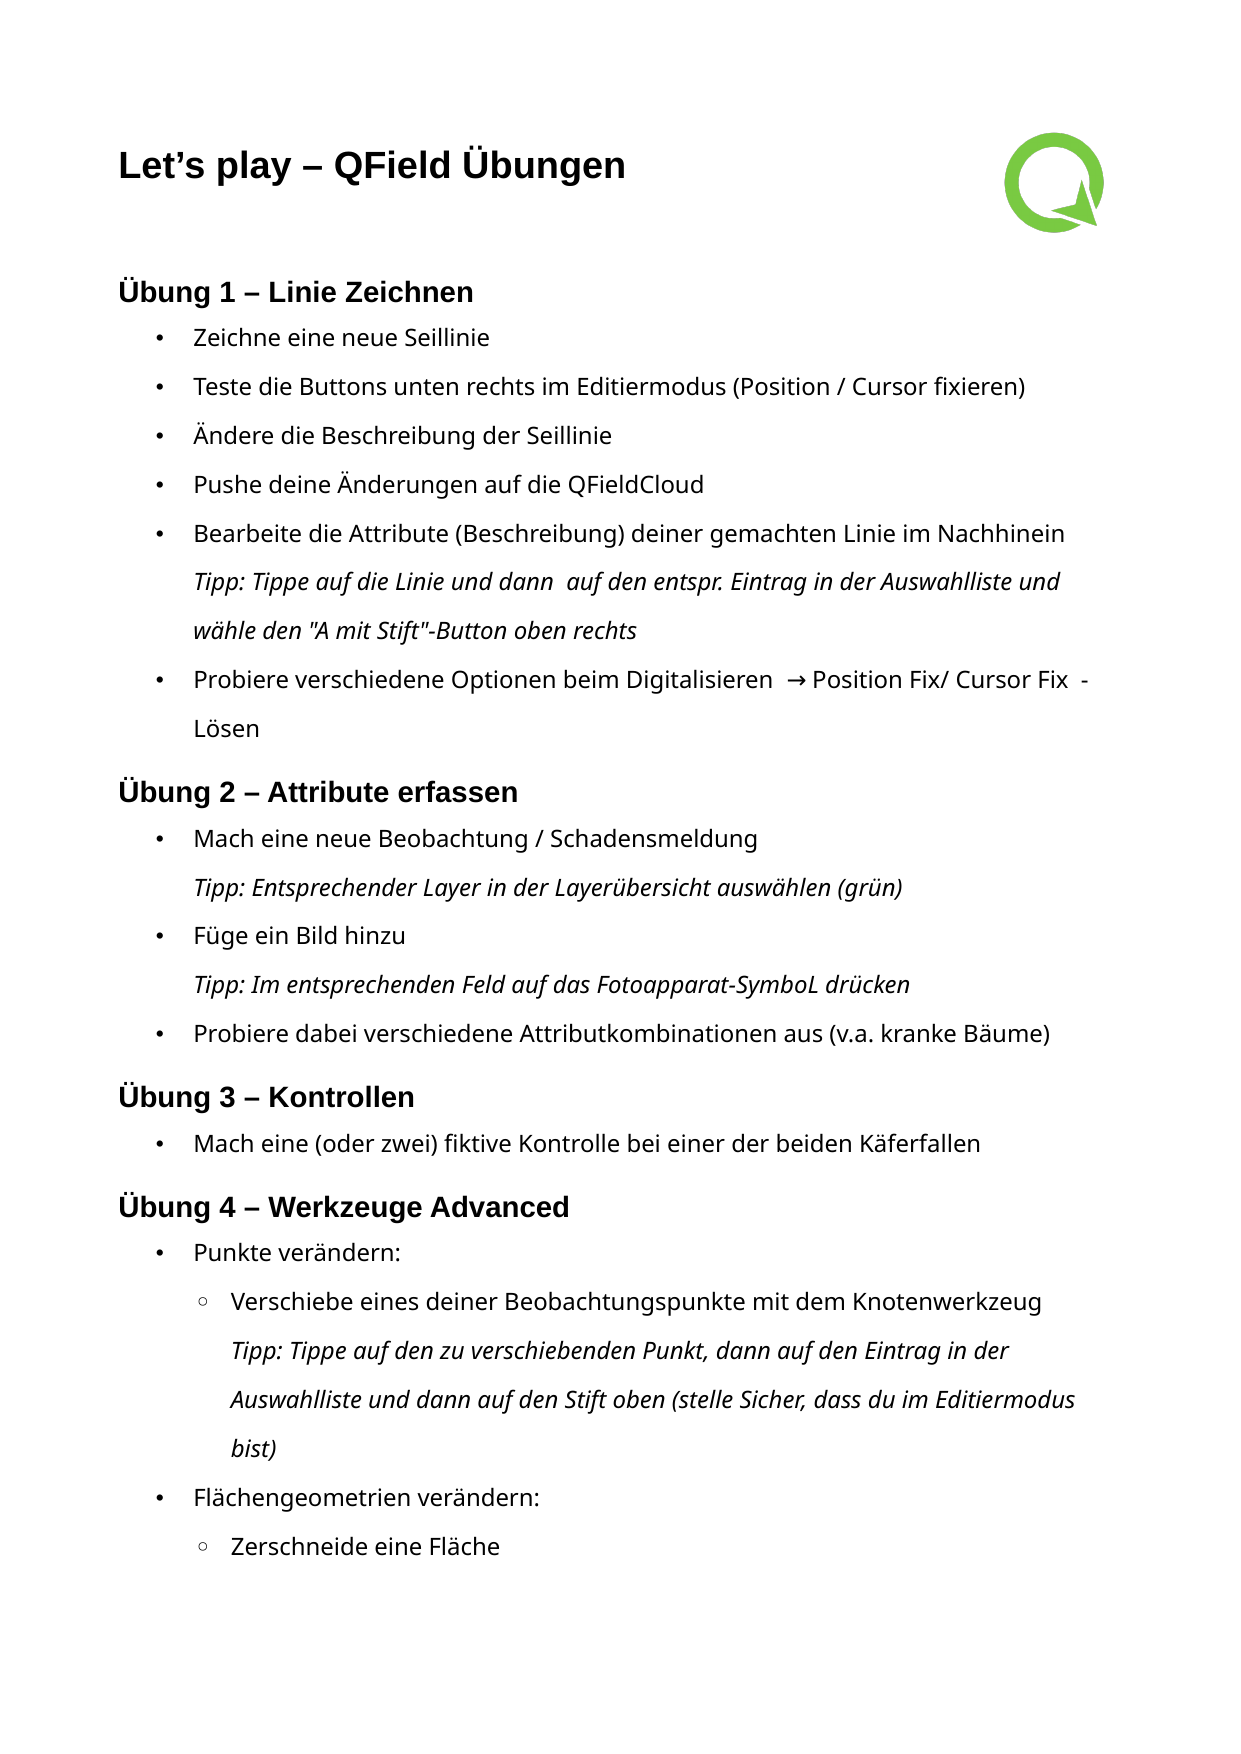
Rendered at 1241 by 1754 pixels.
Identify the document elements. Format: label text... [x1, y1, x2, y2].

list Verschiebe eines deiner Beobachtungspunkte mit dem Knotenwerkzeug [193, 1285, 1122, 1318]
list Füge ein Bild hinzu [156, 919, 1122, 952]
list Probiere verschiedene Optionen beim Digitalisieren → Position Fix/ Cursor Fix - Lösen [156, 663, 1122, 744]
subtitle Übung 2 – Attribute erfassen [118, 775, 1122, 809]
list Ändere die Beschreibung der Seillinie [156, 419, 1122, 451]
list Punkte verändern: [156, 1236, 1122, 1269]
list Mach eine (oder zwei) fiktive Kontrolle bei einer der beiden Käferfallen [156, 1127, 1122, 1159]
picture [988, 116, 1120, 249]
list Zerschneide eine Fläche [193, 1529, 1122, 1562]
subtitle Übung 4 – Werkzeuge Advanced [118, 1190, 1122, 1224]
list Tipp: Tippe auf den zu verschiebenden Punkt, dann auf den Eintrag in der Auswahlliste und dann auf den Stift oben (stelle Sicher, dass du im Editiermodus bist) [193, 1334, 1122, 1464]
list Teste die Buttons unten rechts im Editiermodus (Position / Cursor fixieren) [156, 370, 1122, 402]
list Bearbeite die Attribute (Beschreibung) deiner gemachten Linie im Nachhinein [156, 516, 1122, 549]
list Tipp: Im entsprechenden Feld auf das Fotoapparat-SymboL drücken [156, 968, 1122, 1001]
subtitle Übung 3 – Kontrollen [118, 1080, 1122, 1114]
list Tipp: Entsprechender Layer in der Layerübersicht auswählen (grün) [156, 870, 1122, 903]
list Pushe deine Änderungen auf die QFieldCloud [156, 467, 1122, 500]
subtitle Übung 1 – Linie Zeichnen [118, 275, 1122, 308]
list Mach eine neue Beobachtung / Schadensmeldung [156, 821, 1122, 854]
list Tipp: Tippe auf die Linie und dann auf den entspr. Eintrag in der Auswahlliste und wähle den "A mit Stift"-Button oben rechts [156, 565, 1122, 647]
list Flächengeometrien verändern: [156, 1481, 1122, 1513]
list Zeichne eine neue Seillinie [156, 321, 1122, 353]
subtitle Let’s play – QField Übungen [118, 143, 988, 187]
list Probiere dabei verschiedene Attributkombinationen aus (v.a. kranke Bäume) [156, 1017, 1122, 1049]
